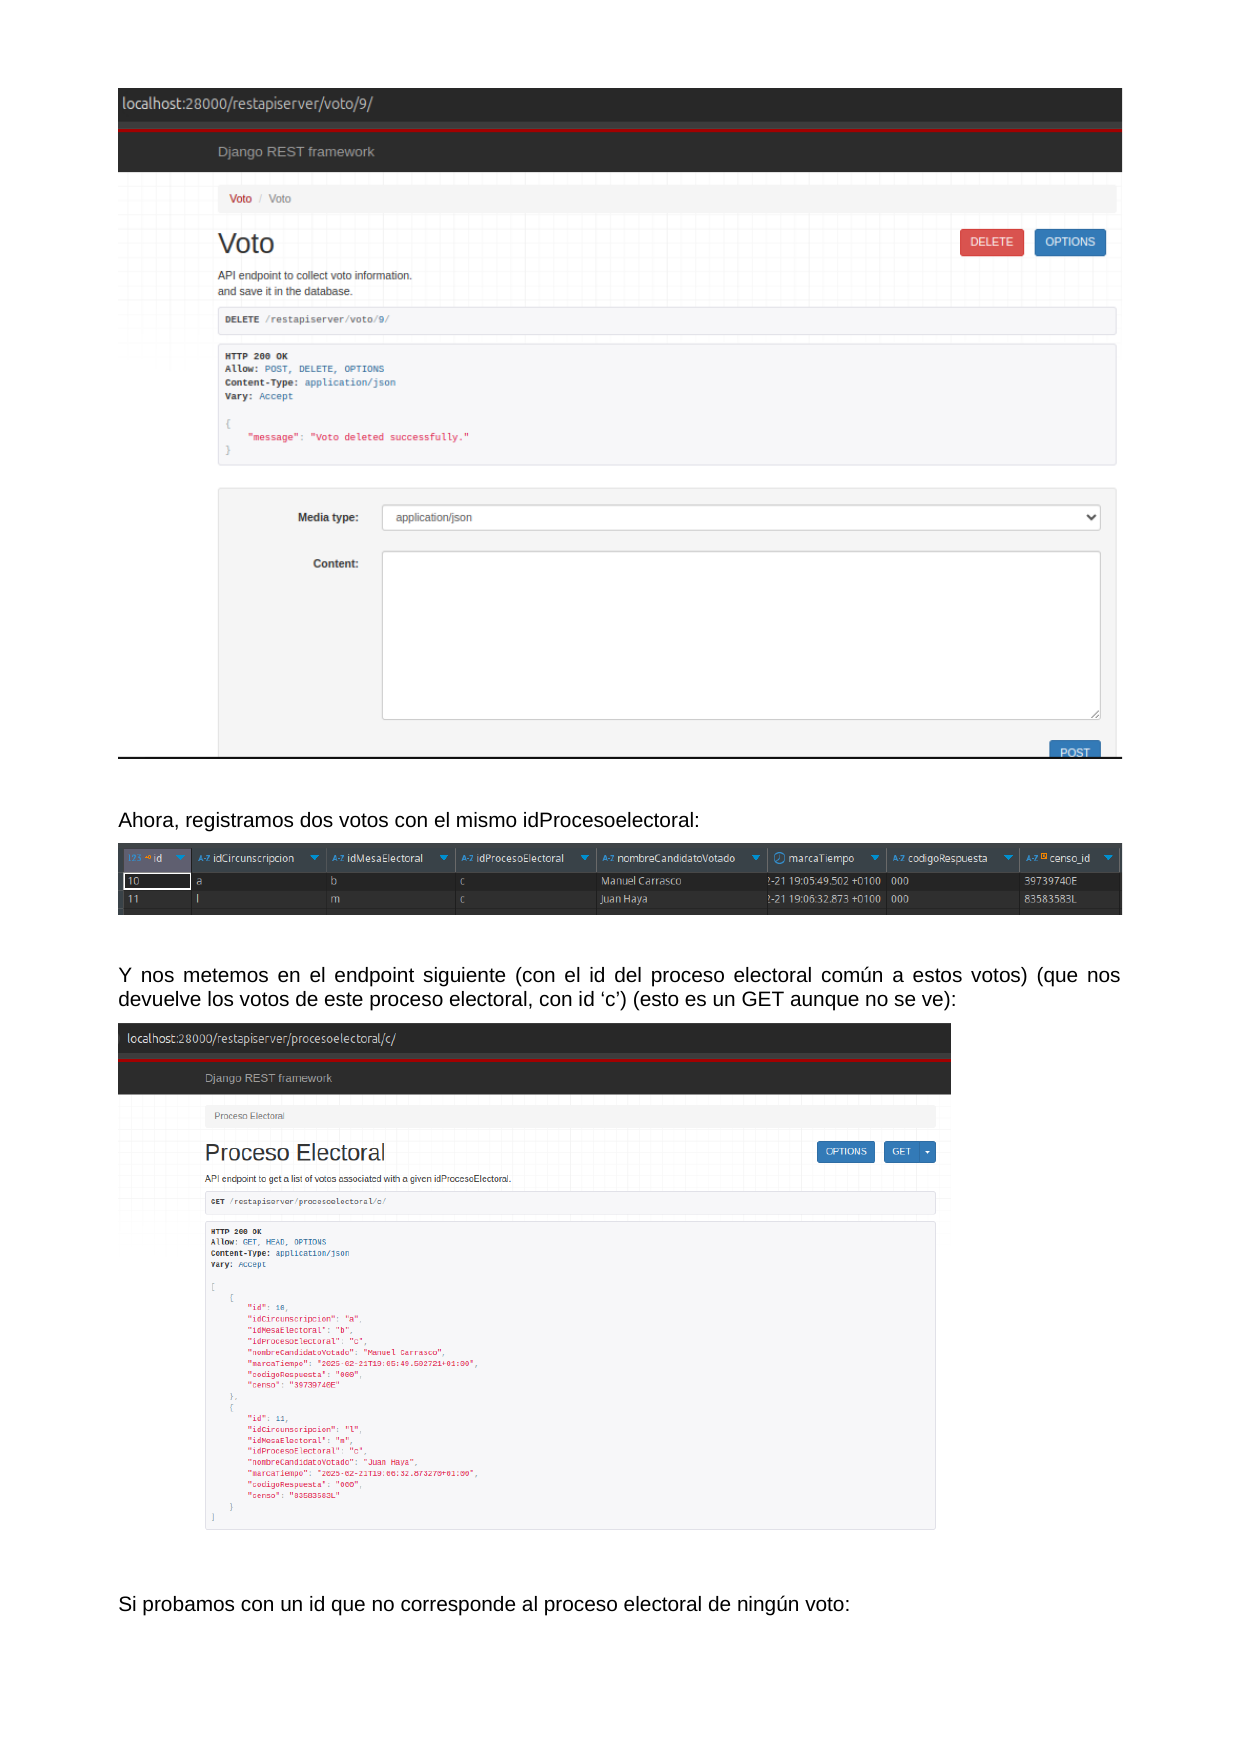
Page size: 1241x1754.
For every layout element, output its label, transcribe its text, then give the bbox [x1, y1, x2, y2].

text Si probamos con un id que no corresponde al proceso electoral de ningún voto: [118, 1592, 1122, 1616]
text Y nos metemos en el endpoint siguiente (con el id del proceso electoral común a estos votos) (que nos devuelve los votos de este proceso electoral, con id ‘c’) (esto es un GET aunque no se ve): [118, 963, 1122, 1011]
text Ahora, registramos dos votos con el mismo idProcesoelectoral: [118, 807, 1122, 831]
picture [118, 1023, 951, 1543]
picture [118, 843, 1123, 915]
picture [118, 88, 1123, 759]
